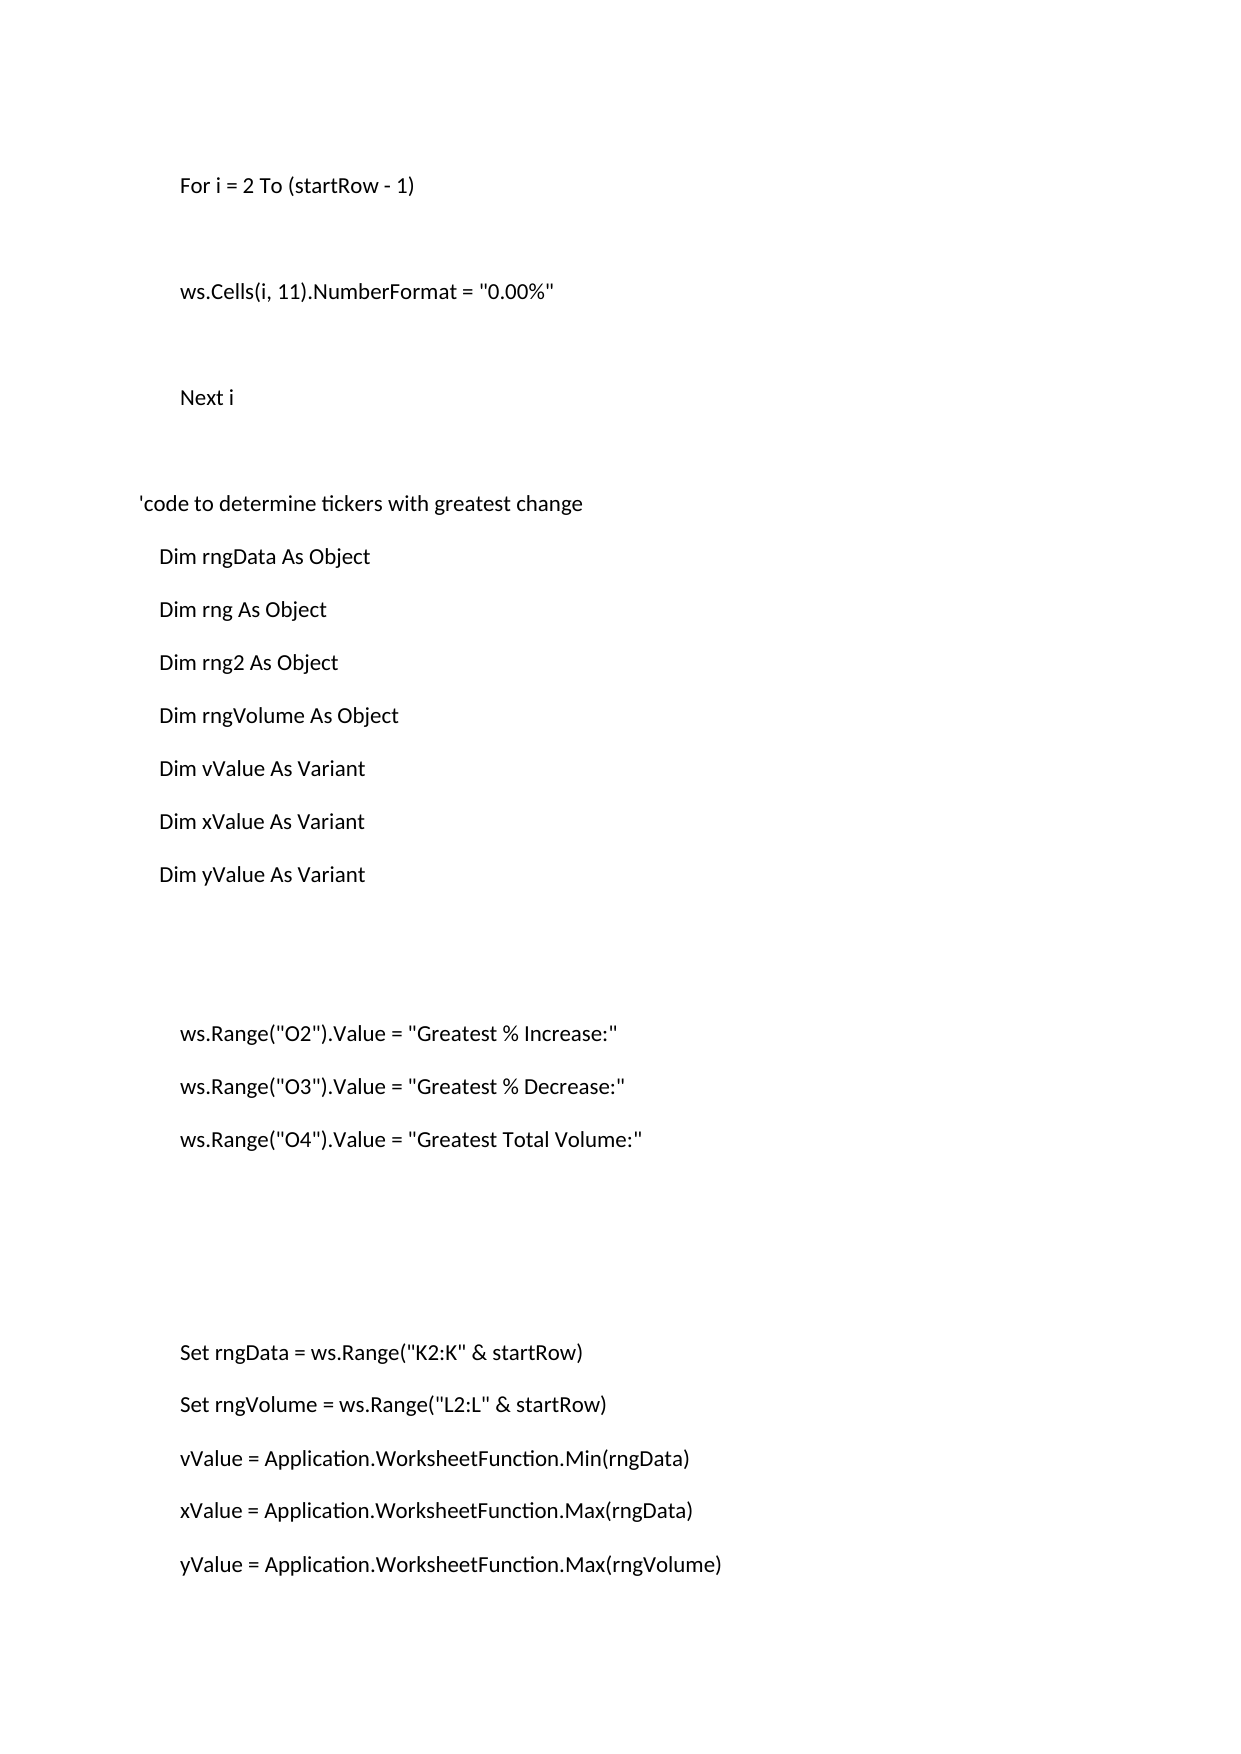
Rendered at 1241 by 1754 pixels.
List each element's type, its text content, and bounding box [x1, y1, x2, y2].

text Next i [118, 383, 1122, 411]
text ws.Range("O2").Value = "Greatest % Increase:" [118, 1019, 1122, 1047]
text Set rngData = ws.Range("K2:K" & startRow) [118, 1338, 1122, 1366]
text Dim rng As Object [118, 595, 1122, 623]
text 'code to determine tickers with greatest change [118, 489, 1122, 517]
text For i = 2 To (startRow - 1) [118, 171, 1122, 199]
text yValue = Application.WorksheetFunction.Max(rngVolume) [118, 1550, 1122, 1578]
text Dim rng2 As Object [118, 648, 1122, 676]
text ws.Range("O3").Value = "Greatest % Decrease:" [118, 1072, 1122, 1101]
text Dim rngVolume As Object [118, 701, 1122, 729]
text Dim rngData As Object [118, 542, 1122, 570]
text ws.Cells(i, 11).NumberFormat = "0.00%" [118, 277, 1122, 305]
text Dim yValue As Variant [118, 860, 1122, 888]
text Dim xValue As Variant [118, 807, 1122, 835]
text xValue = Application.WorksheetFunction.Max(rngData) [118, 1497, 1122, 1525]
text vValue = Application.WorksheetFunction.Min(rngData) [118, 1444, 1122, 1472]
text Set rngVolume = ws.Range("L2:L" & startRow) [118, 1391, 1122, 1419]
text Dim vValue As Variant [118, 754, 1122, 782]
text ws.Range("O4").Value = "Greatest Total Volume:" [118, 1126, 1122, 1153]
